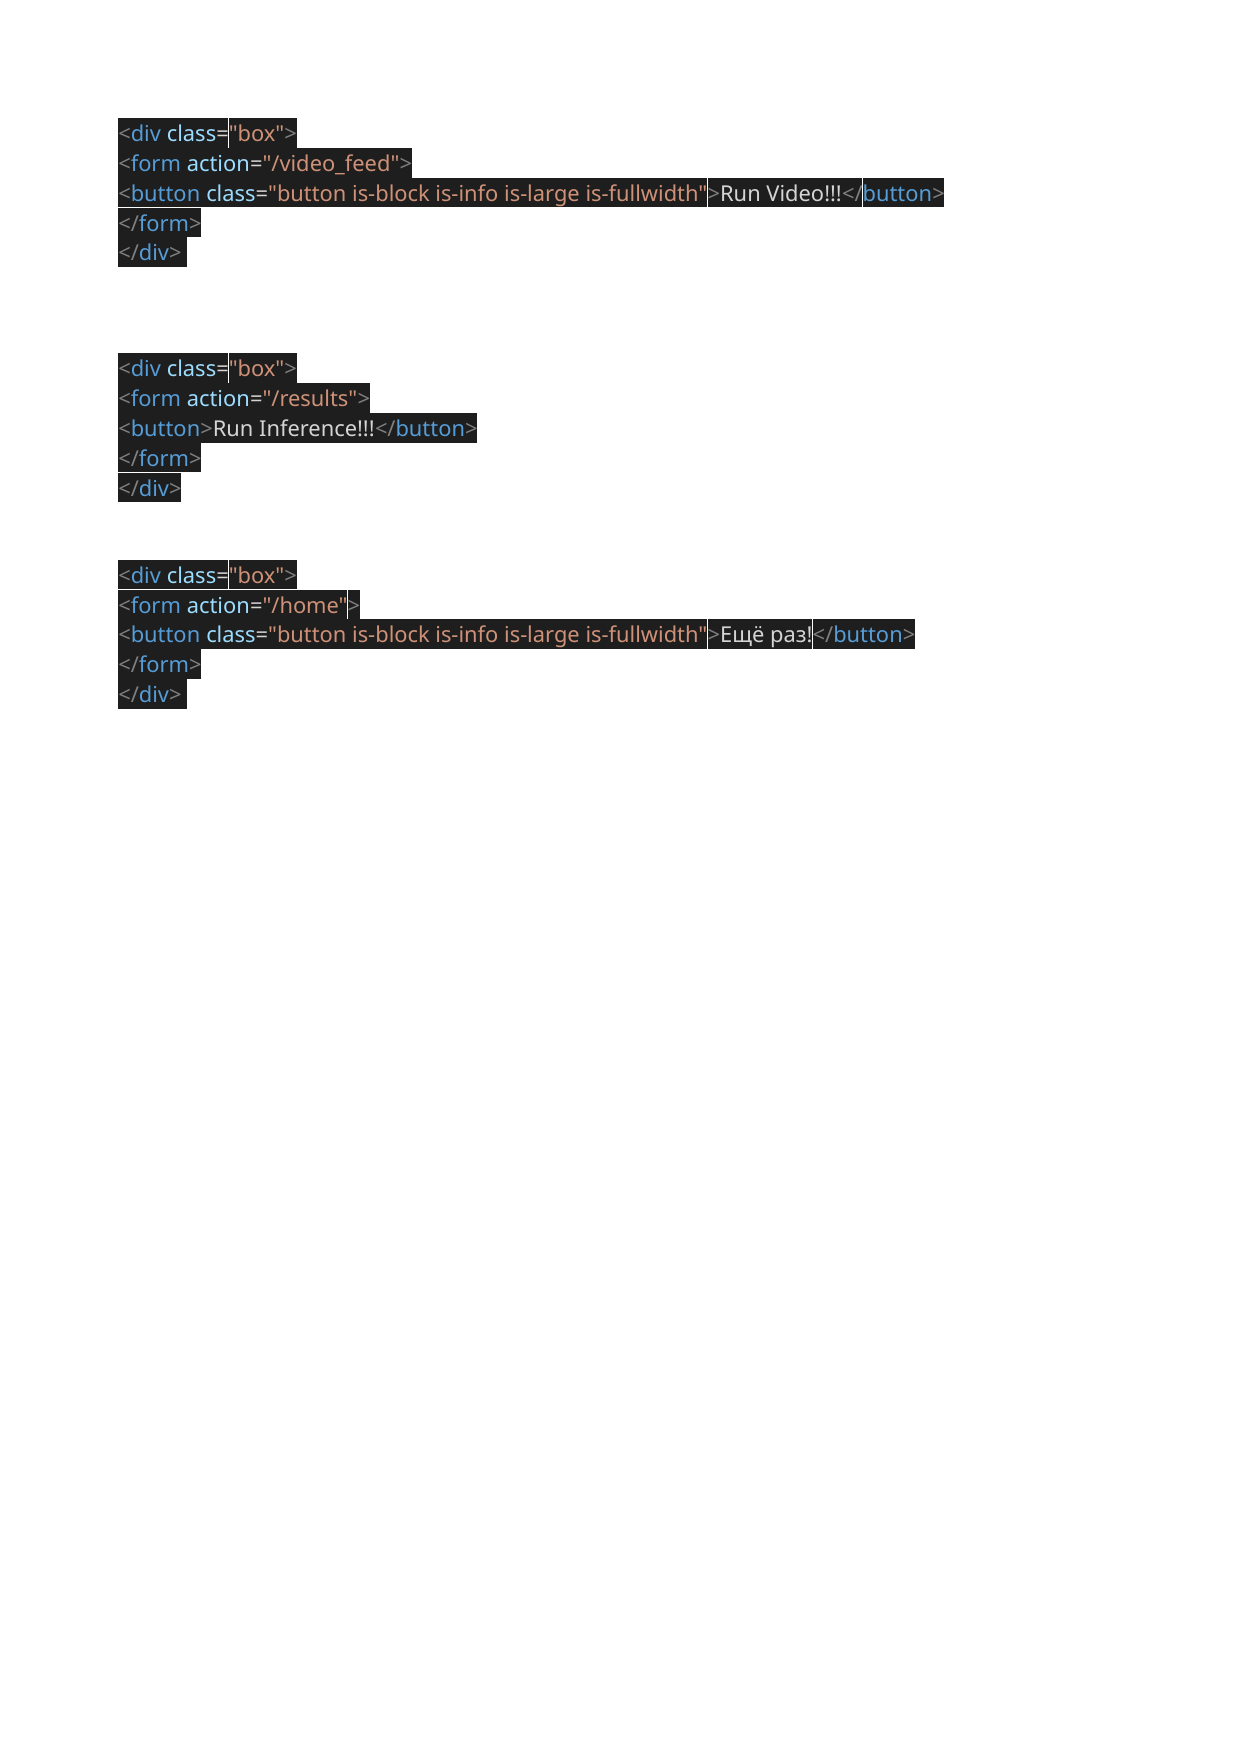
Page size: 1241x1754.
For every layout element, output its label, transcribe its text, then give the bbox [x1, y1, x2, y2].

text <button class="button is-block is-info is-large is-fullwidth">Run Video!!!</button> [118, 178, 1122, 207]
text <div class="box"> [118, 353, 1122, 383]
text </form> [118, 649, 1122, 679]
text </div> [118, 679, 1122, 709]
text </div> [118, 237, 1122, 267]
text </form> [118, 207, 1122, 237]
text <form action="/home"> [118, 589, 1122, 619]
text <button>Run Inference!!!</button> [118, 413, 1122, 443]
text <form action="/results"> [118, 383, 1122, 413]
text </form> [118, 443, 1122, 472]
text <div class="box"> [118, 560, 1122, 589]
text <div class="box"> [118, 118, 1122, 148]
text <form action="/video_feed"> [118, 148, 1122, 178]
text <button class="button is-block is-info is-large is-fullwidth">Ещё раз!</button> [118, 619, 1122, 649]
text </div> [118, 472, 1122, 502]
